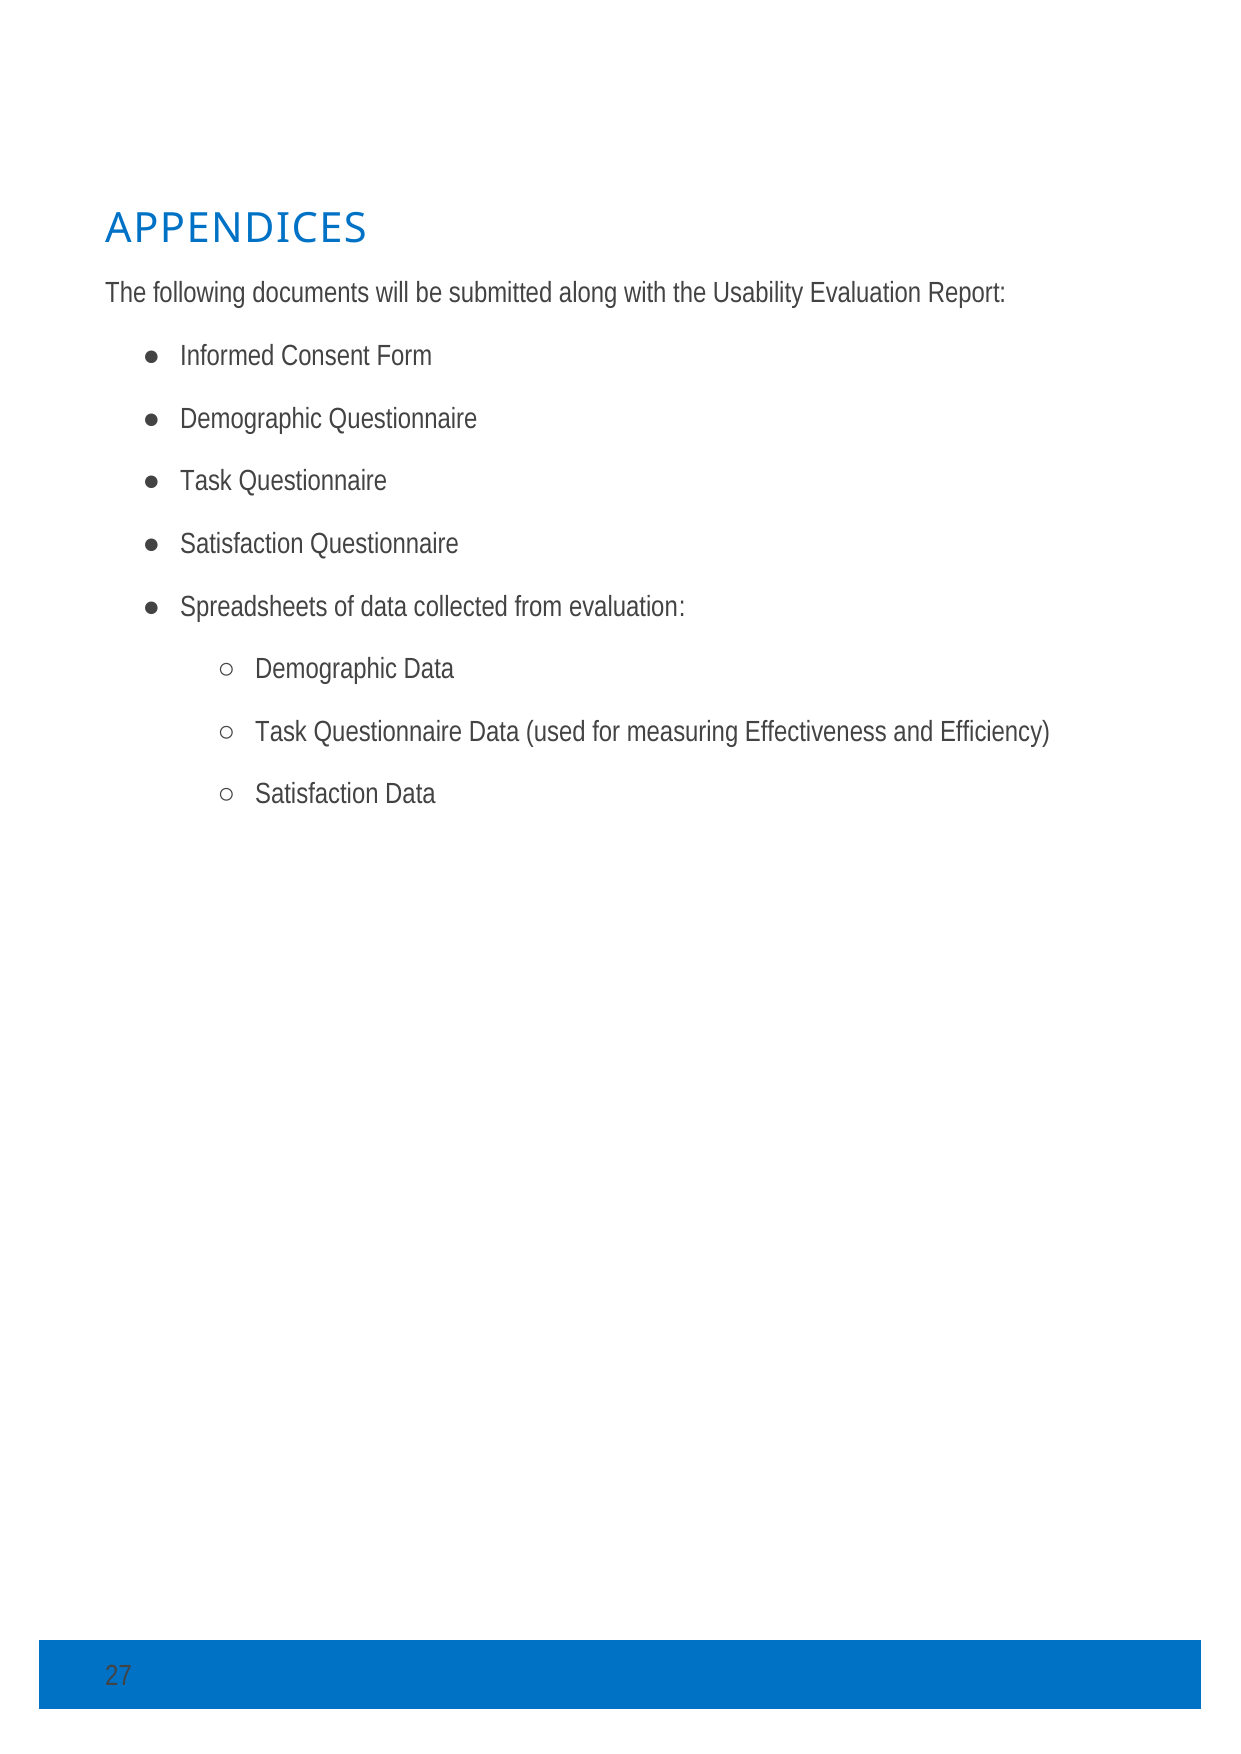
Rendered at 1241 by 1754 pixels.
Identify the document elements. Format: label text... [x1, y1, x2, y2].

list Task Questionnaire Data (used for measuring Effectiveness and Efficiency) [217, 714, 1135, 747]
list Task Questionnaire [142, 463, 1135, 497]
list Demographic Data [217, 651, 1135, 685]
list Satisfaction Questionnaire [142, 526, 1135, 559]
text The following documents will be submitted along with the Usability Evaluation Report: [105, 276, 1135, 309]
list Informed Consent Form [142, 338, 1135, 372]
subtitle APPENDICES [105, 198, 1135, 255]
list Demographic Questionnaire [142, 401, 1135, 434]
list Spreadsheets of data collected from evaluation: [142, 589, 1135, 622]
list Satisfaction Data [217, 776, 1135, 810]
